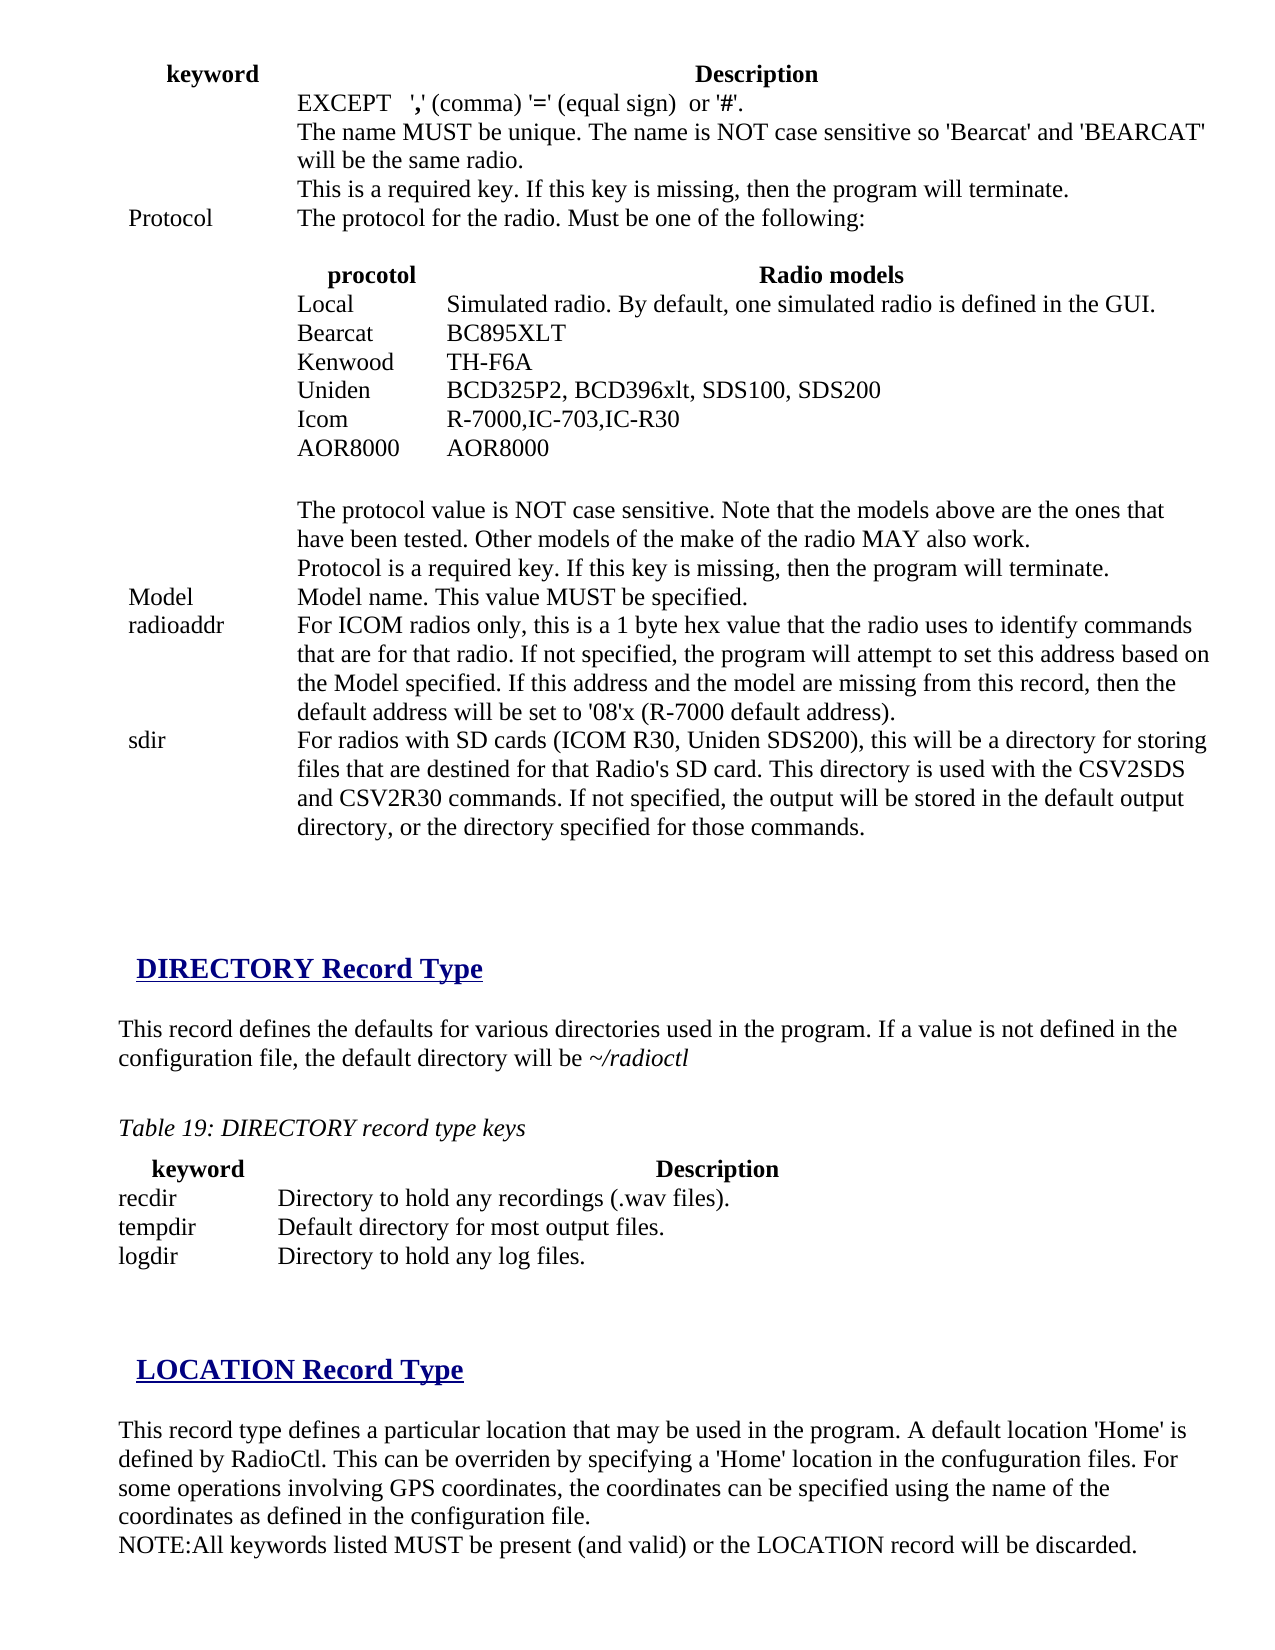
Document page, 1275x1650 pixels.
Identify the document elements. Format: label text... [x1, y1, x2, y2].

text Table 19: DIRECTORY record type keys [118, 1113, 1216, 1142]
table_cell R-7000,IC-703,IC-R30 [446, 404, 1217, 433]
table_cell The protocol value is NOT case sensitive. Note that the models above are the ones that have been tested. Other models of the make of the radio MAY also work. Protocol is a required key. If this key is missing, then the program will terminate. [297, 467, 1217, 582]
table_cell AOR8000 [297, 433, 446, 467]
table_cell [128, 88, 297, 203]
table_cell Directory to hold any log files. [278, 1241, 1157, 1269]
table_cell Model name. This value MUST be specified. [297, 582, 1217, 610]
table_cell Model [128, 582, 297, 610]
table_cell The protocol for the radio. Must be one of the following: [297, 203, 1217, 260]
table_cell logdir [118, 1241, 277, 1269]
table_cell TH-F6A [446, 347, 1217, 375]
table_cell sdir [128, 725, 297, 869]
table_cell BCD325P2, BCD396xlt, SDS100, SDS200 [446, 375, 1217, 404]
table_cell AOR8000 [446, 433, 1217, 467]
table_cell Directory to hold any recordings (.wav files). [278, 1183, 1157, 1212]
table_cell Simulated radio. By default, one simulated radio is defined in the GUI. [446, 289, 1217, 318]
table_cell Local [297, 289, 446, 318]
table_cell radioaddr [128, 610, 297, 725]
subtitle LOCATION Record Type [136, 1352, 1216, 1386]
text This record type defines a particular location that may be used in the program. A default location 'Home' is defined by RadioCtl. This can be overriden by specifying a 'Home' location in the confuguration files. For some operations involving GPS coordinates, the coordinates can be specified using the name of the coordinates as defined in the configuration file. [118, 1415, 1216, 1530]
table_cell Protocol [128, 203, 297, 582]
table_cell Uniden [297, 375, 446, 404]
table_header procotol [297, 260, 446, 289]
table_header Description [278, 1155, 1157, 1183]
text NOTE:All keywords listed MUST be present (and valid) or the LOCATION record will be discarded. [118, 1530, 1216, 1559]
table_cell For radios with SD cards (ICOM R30, Uniden SDS200), this will be a directory for storing files that are destined for that Radio's SD card. This directory is used with the CSV2SDS and CSV2R30 commands. If not specified, the output will be stored in the default output directory, or the directory specified for those commands. [297, 725, 1217, 869]
table_cell EXCEPT ',' (comma) '=' (equal sign) or '#'. The name MUST be unique. The name is NOT case sensitive so 'Bearcat' and 'BEARCAT' will be the same radio. This is a required key. If this key is missing, then the program will terminate. [297, 88, 1217, 203]
table_cell recdir [118, 1183, 277, 1212]
table_cell Bearcat [297, 318, 446, 347]
table_header keyword [128, 59, 297, 88]
table_cell Kenwood [297, 347, 446, 375]
table_header Radio models [446, 260, 1217, 289]
table_cell BC895XLT [446, 318, 1217, 347]
table_cell tempdir [118, 1212, 277, 1241]
table_header Description [297, 59, 1217, 88]
table_cell Default directory for most output files. [278, 1212, 1157, 1241]
table_cell For ICOM radios only, this is a 1 byte hex value that the radio uses to identify commands that are for that radio. If not specified, the program will attempt to set this address based on the Model specified. If this address and the model are missing from this record, then the default address will be set to '08'x (R-7000 default address). [297, 610, 1217, 725]
table_cell Icom [297, 404, 446, 433]
text This record defines the defaults for various directories used in the program. If a value is not defined in the configuration file, the default directory will be ~/radioctl [118, 1014, 1216, 1072]
subtitle DIRECTORY Record Type [136, 952, 1216, 985]
table_header keyword [118, 1155, 277, 1183]
